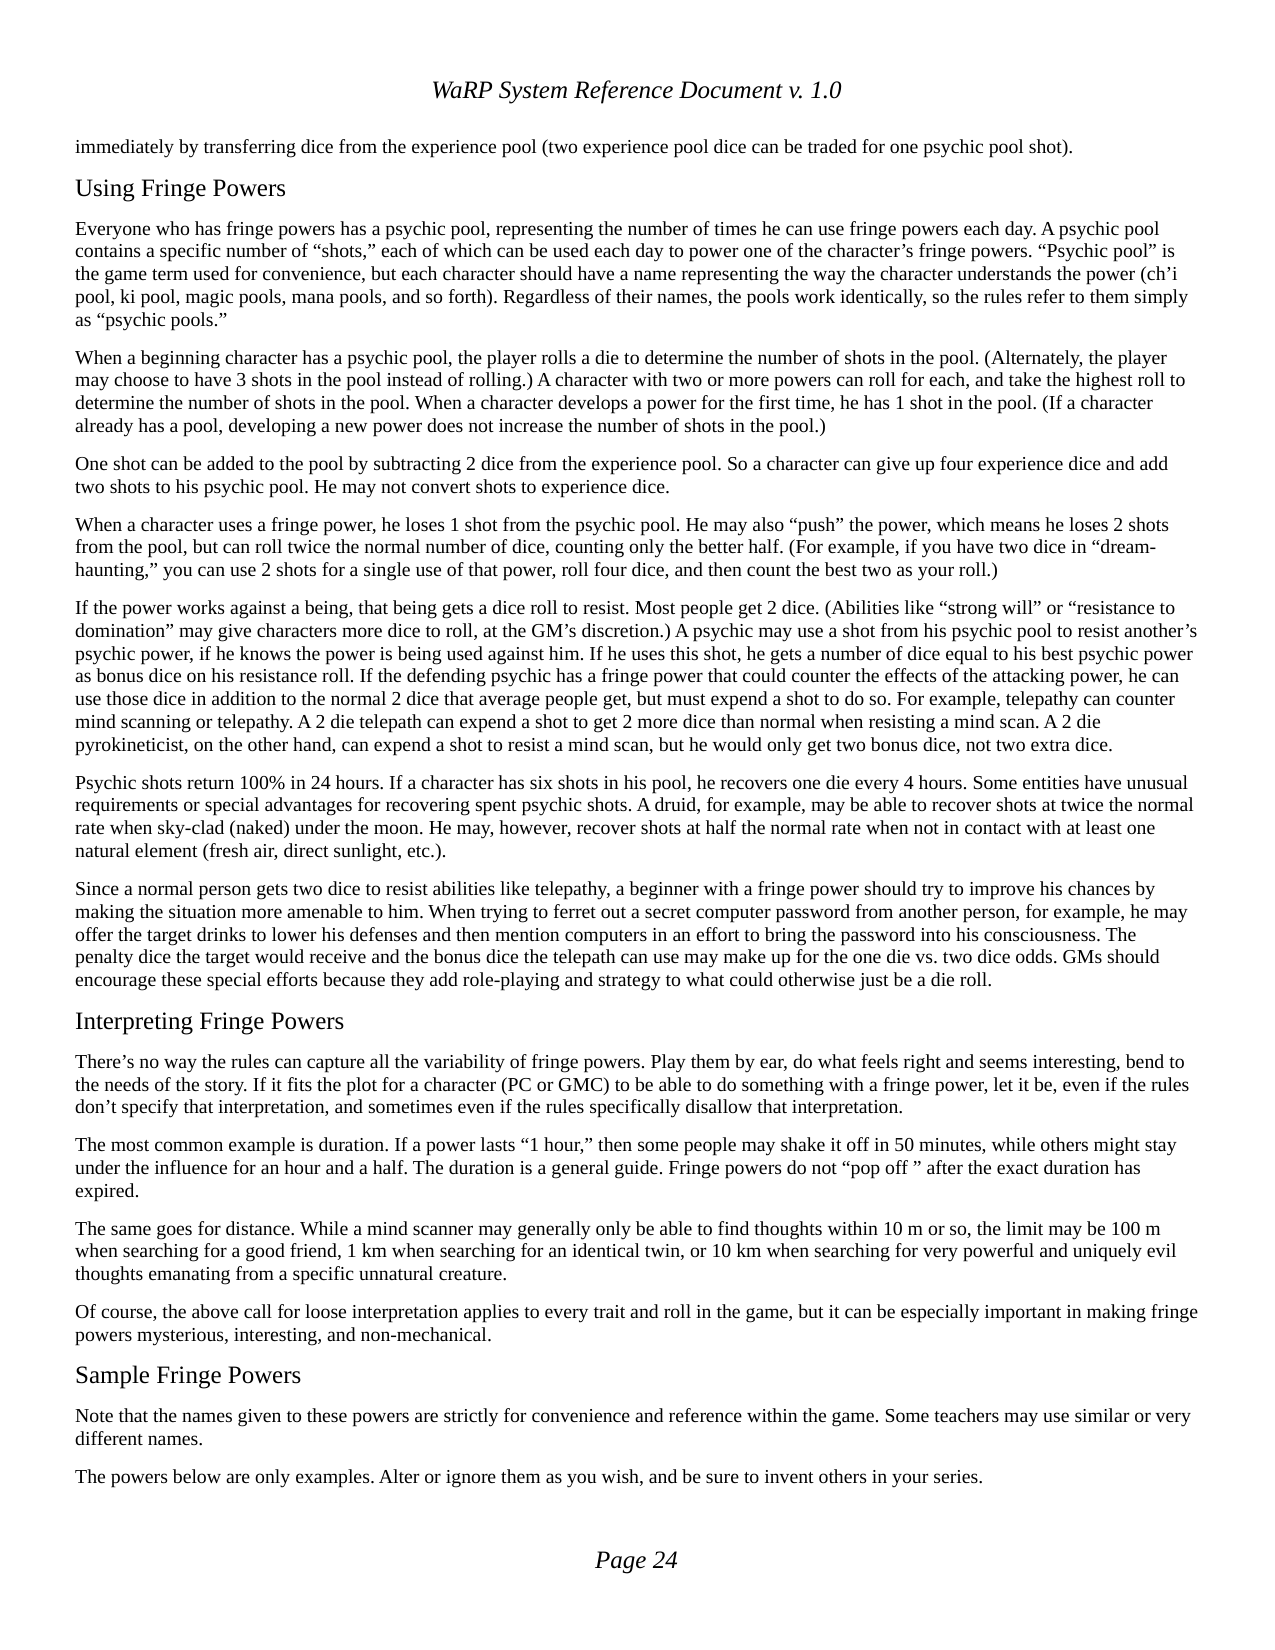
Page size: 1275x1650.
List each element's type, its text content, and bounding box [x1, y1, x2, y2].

text immediately by transferring dice from the experience pool (two experience pool dice can be traded for one psychic pool shot). [75, 135, 1200, 158]
text If the power works against a being, that being gets a dice roll to resist. Most people get 2 dice. (Abilities like “strong will” or “resistance to domination” may give characters more dice to roll, at the GM’s discretion.) A psychic may use a shot from his psychic pool to resist another’s psychic power, if he knows the power is being used against him. If he uses this shot, he gets a number of dice equal to his best psychic power as bonus dice on his resistance roll. If the defending psychic has a fringe power that could counter the effects of the attacking power, he can use those dice in addition to the normal 2 dice that average people get, but must expend a shot to do so. For example, telepathy can counter mind scanning or telepathy. A 2 die telepath can expend a shot to get 2 more dice than normal when resisting a mind scan. A 2 die pyrokineticist, on the other hand, can expend a shot to resist a mind scan, but he would only get two bonus dice, not two extra dice. [75, 596, 1200, 756]
text The most common example is duration. If a power lasts “1 hour,” then some people may shake it off in 50 minutes, while others might stay under the influence for an hour and a half. The duration is a general guide. Fringe powers do not “pop off ” after the exact duration has expired. [75, 1133, 1200, 1202]
text Of course, the above call for loose interpretation applies to every trait and roll in the game, but it can be especially important in making fringe powers mysterious, interesting, and non-mechanical. [75, 1300, 1200, 1346]
text One shot can be added to the pool by subtracting 2 dice from the experience pool. So a character can give up four experience dice and add two shots to his psychic pool. He may not convert shots to experience dice. [75, 452, 1200, 497]
text Since a normal person gets two dice to resist abilities like telepathy, a beginner with a fringe power should try to improve his chances by making the situation more amenable to him. When trying to ferret out a secret computer password from another person, for example, he may offer the target drinks to lower his defenses and then mention computers in an effort to bring the password into his consciousness. The penalty dice the target would receive and the bonus dice the telepath can use may make up for the one die vs. two dice odds. GMs should encourage these special efforts because they add role-playing and strategy to what could otherwise just be a die roll. [75, 877, 1200, 991]
text When a beginning character has a psychic pool, the player rolls a die to determine the number of shots in the pool. (Alternately, the player may choose to have 3 shots in the pool instead of rolling.) A character with two or more powers can roll for each, and take the highest roll to determine the number of shots in the pool. When a character develops a power for the first time, he has 1 shot in the pool. (If a character already has a pool, developing a new power does not increase the number of shots in the pool.) [75, 346, 1200, 437]
text Everyone who has fringe powers has a psychic pool, representing the number of times he can use fringe powers each day. A psychic pool contains a specific number of “shots,” each of which can be used each day to power one of the character’s fringe powers. “Psychic pool” is the game term used for convenience, but each character should have a name representing the way the character understands the power (ch’i pool, ki pool, magic pools, mana pools, and so forth). Regardless of their names, the pools work identically, so the rules refer to them simply as “psychic pools.” [75, 217, 1200, 331]
text Interpreting Fringe Powers [75, 1006, 1200, 1035]
text Psychic shots return 100% in 24 hours. If a character has six shots in his pool, he recovers one die every 4 hours. Some entities have unusual requirements or special advantages for recovering spent psychic shots. A druid, for example, may be able to recover shots at twice the normal rate when sky-clad (naked) under the moon. He may, however, recover shots at half the normal rate when not in contact with at least one natural element (fresh air, direct sunlight, etc.). [75, 771, 1200, 862]
text The same goes for distance. While a mind scanner may generally only be able to find thoughts within 10 m or so, the limit may be 100 m when searching for a good friend, 1 km when searching for an identical twin, or 10 km when searching for very powerful and uniquely evil thoughts emanating from a specific unnatural creature. [75, 1217, 1200, 1285]
text When a character uses a fringe power, he loses 1 shot from the psychic pool. He may also “push” the power, which means he loses 2 shots from the pool, but can roll twice the normal number of dice, counting only the better half. (For example, if you have two dice in “dream-haunting,” you can use 2 shots for a single use of that power, roll four dice, and then count the best two as your roll.) [75, 512, 1200, 581]
text There’s no way the rules can capture all the variability of fringe powers. Play them by ear, do what feels right and seems interesting, bend to the needs of the story. If it fits the plot for a character (PC or GMC) to be able to do something with a fringe power, let it be, even if the rules don’t specify that interpretation, and sometimes even if the rules specifically disallow that interpretation. [75, 1050, 1200, 1118]
text Sample Fringe Powers [75, 1361, 1200, 1389]
text The powers below are only examples. Alter or ignore them as you wish, and be sure to invent others in your series. [75, 1465, 1200, 1488]
text Note that the names given to these powers are strictly for convenience and reference within the game. Some teachers may use similar or very different names. [75, 1404, 1200, 1450]
text Using Fringe Powers [75, 173, 1200, 202]
